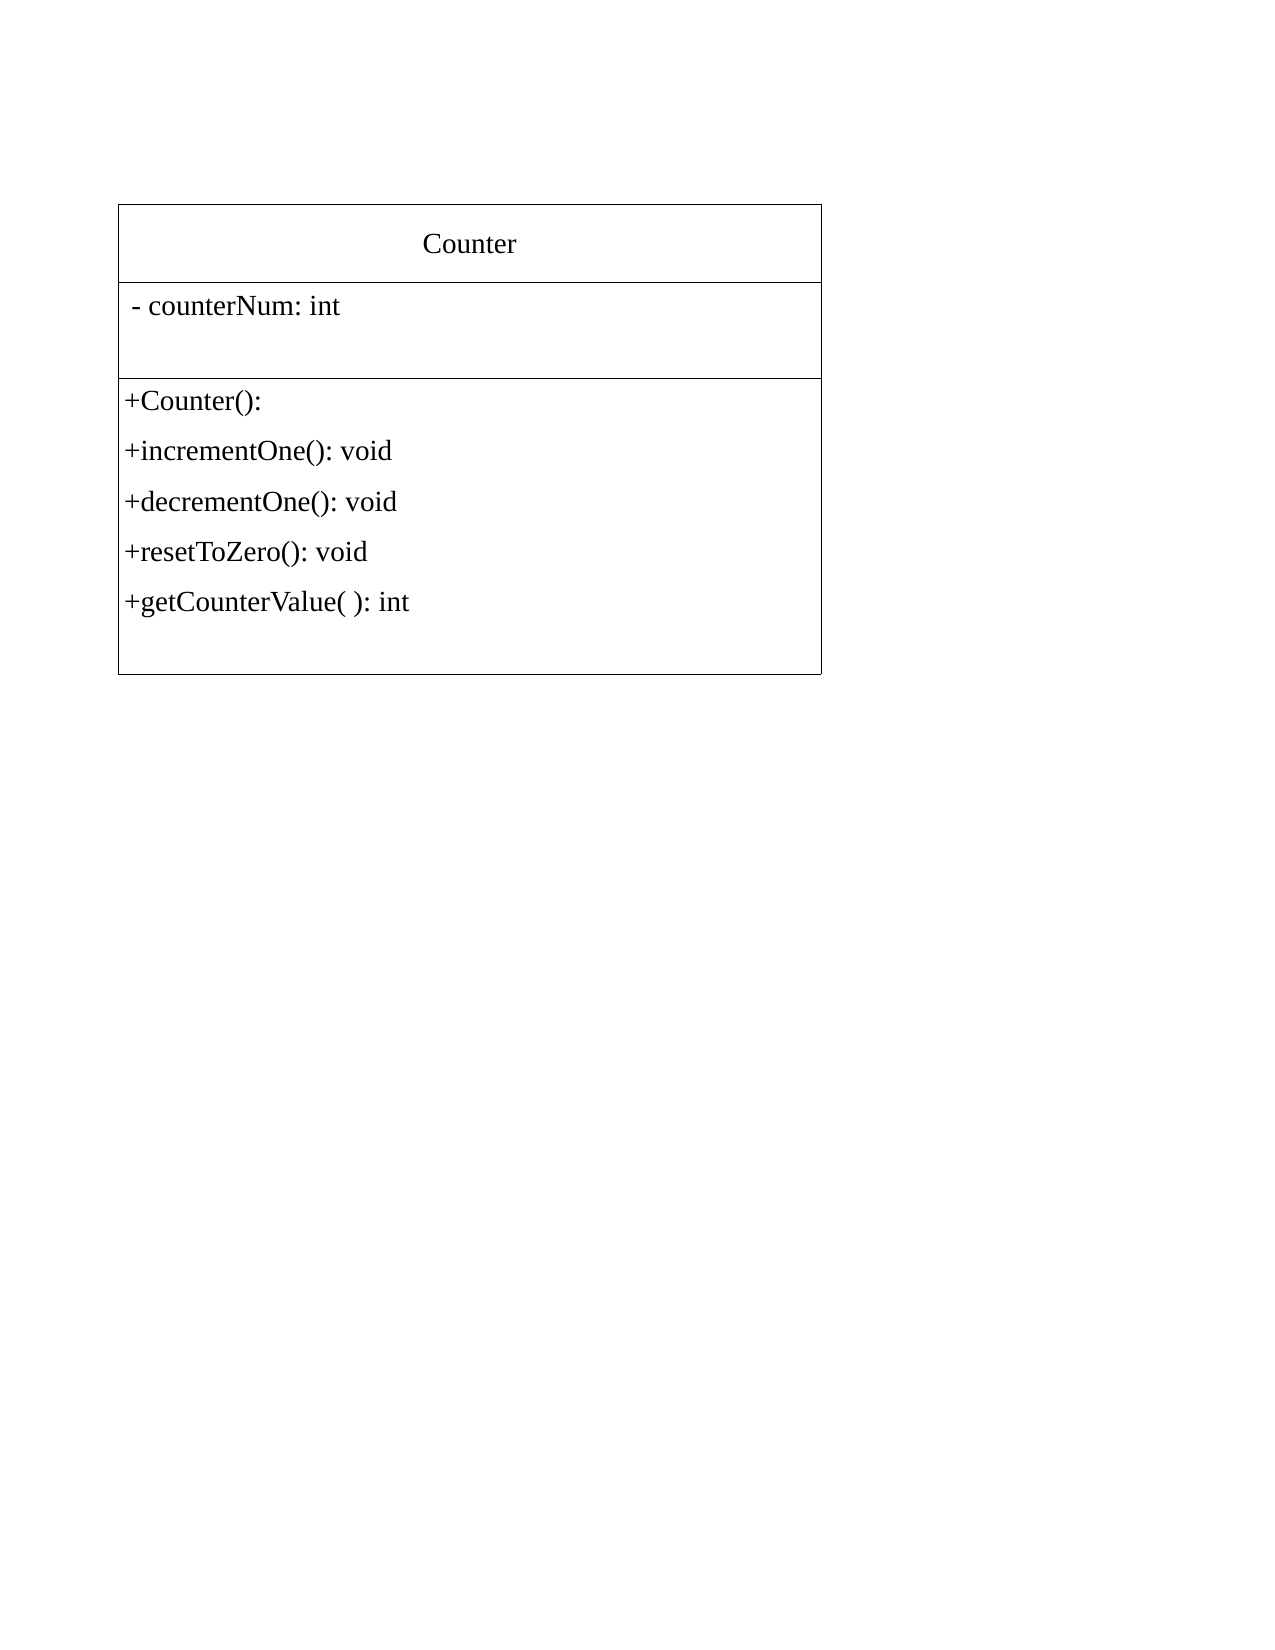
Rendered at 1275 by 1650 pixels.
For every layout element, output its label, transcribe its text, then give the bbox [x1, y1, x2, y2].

table_cell +Counter(): +incrementOne(): void +decrementOne(): void +resetToZero(): void +getCounterValue( ): int [119, 379, 821, 674]
table_header Counter [119, 205, 821, 282]
table_cell - counterNum: int [119, 283, 821, 377]
